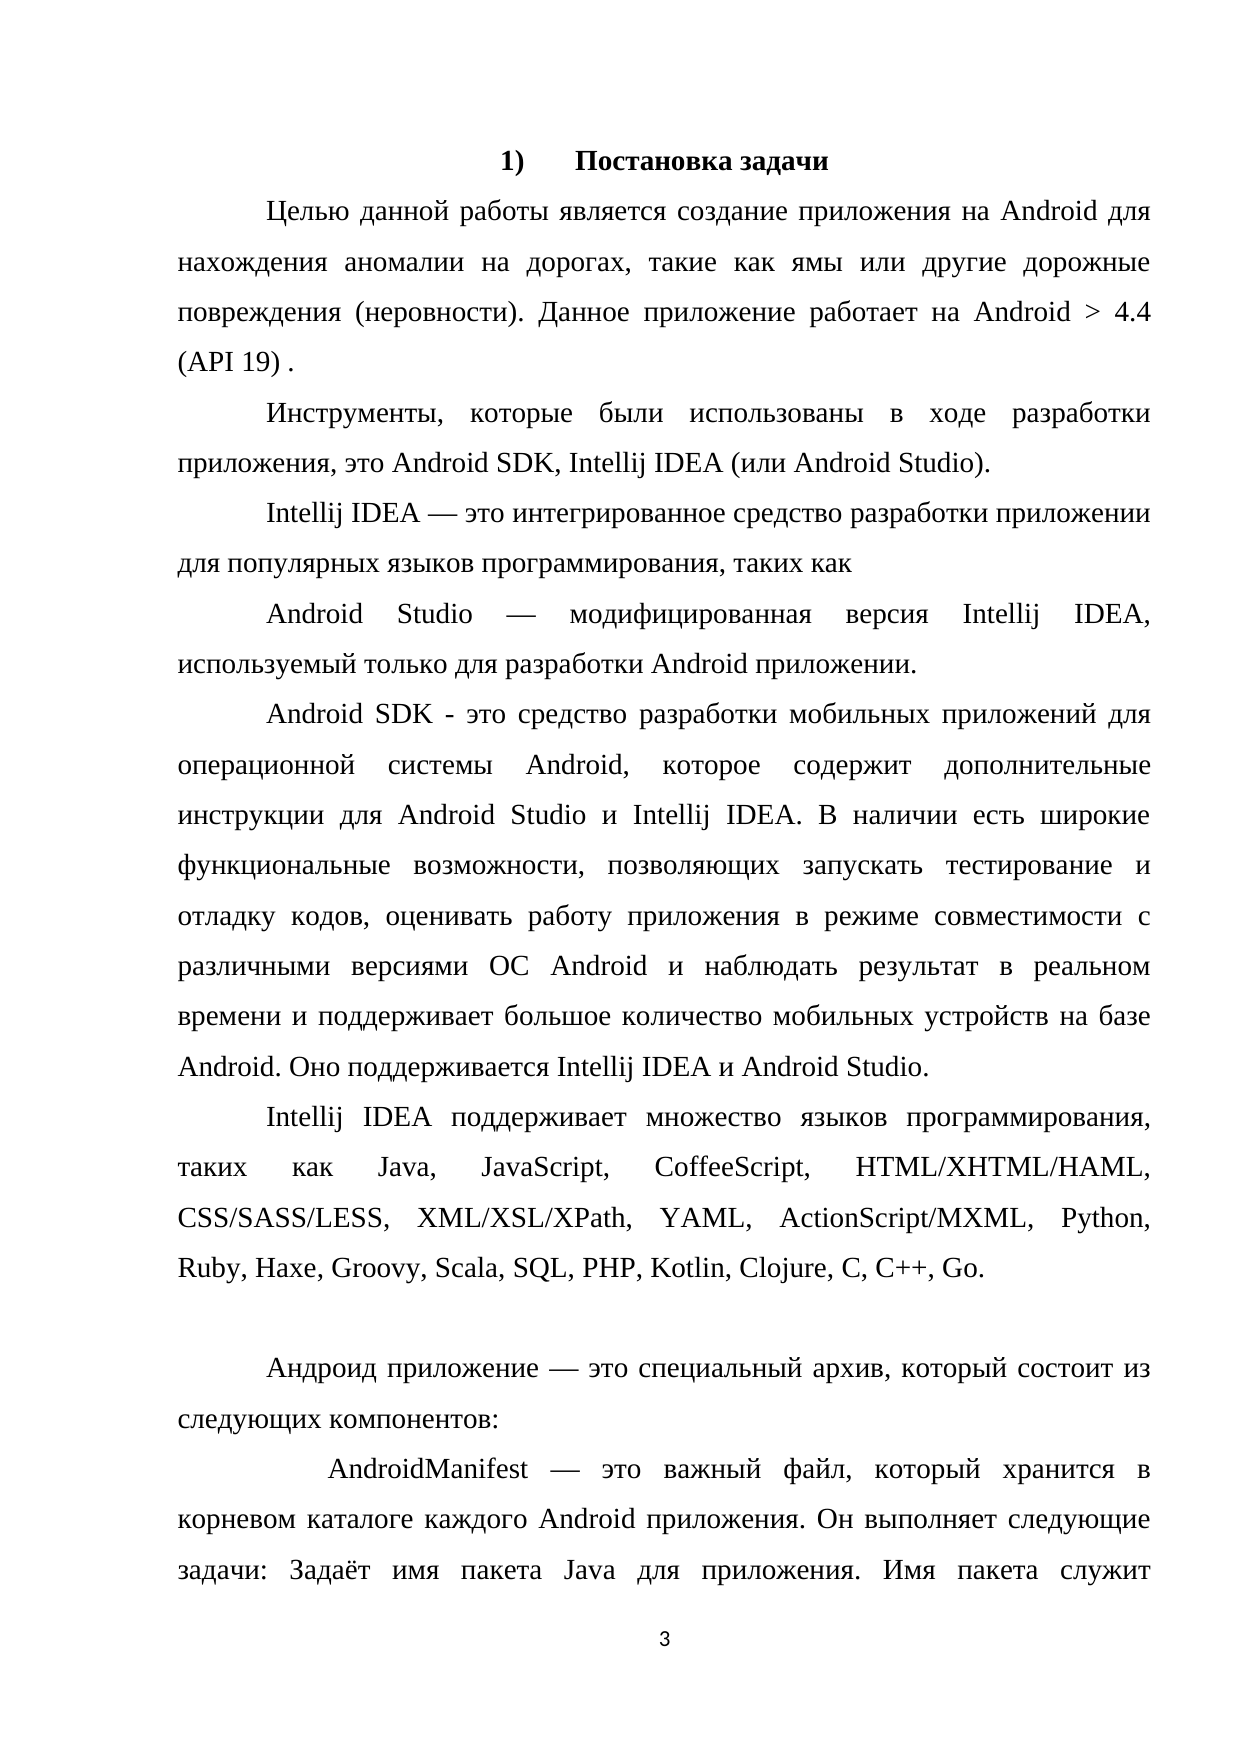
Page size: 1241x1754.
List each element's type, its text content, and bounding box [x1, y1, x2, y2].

text Андроид приложение — это специальный архив, который состоит из следующих компонентов: [177, 1351, 1152, 1434]
text АndroidManifest — это важный файл, который хранится в корневом каталоге каждого Android приложения. Он выполняет следующие задачи: Задаёт имя пакета Java для приложения. Имя пакета служит [177, 1451, 1152, 1585]
subtitle Постановка задачи [177, 143, 1152, 177]
text Android Studio — модифицированная версия Intellij IDEA, используемый только для разработки Android приложении. [177, 596, 1152, 680]
text Целью данной работы является создание приложения на Android для нахождения аномалии на дорогах, такие как ямы или другие дорожные повреждения (неровности). Данное приложение работает на Android > 4.4 (API 19) . [177, 193, 1152, 378]
text Intellij IDEA поддерживает множество языков программирования, таких как Java, JavaScript, CoffeeScript, HTML/XHTML/HAML, CSS/SASS/LESS, XML/XSL/XPath, YAML, ActionScript/MXML, Python, Ruby, Haxe, Groovy, Scala, SQL, PHP, Kotlin, Clojure, С, C++, Go. [177, 1099, 1152, 1283]
text Инструменты, которые были использованы в ходе разработки приложения, это Android SDK, Intellij IDEA (или Android Studio). [177, 395, 1152, 478]
text Intellij IDEA — это интегрированное средство разработки приложении для популярных языков программирования, таких как [177, 495, 1152, 579]
text Android SDK - это средство разработки мобильных приложений для операционной системы Android, которое содержит дополнительные инструкции для Android Studio и Intellij IDEA. В наличии есть широкие функциональные возможности, позволяющих запускать тестирование и отладку кодов, оценивать работу приложения в режиме совместимости с различными версиями ОС Android и наблюдать результат в реальном времени и поддерживает большое количество мобильных устройств на базе Android. Оно поддерживается Intellij IDEA и Аndroid Studio. [177, 697, 1152, 1082]
